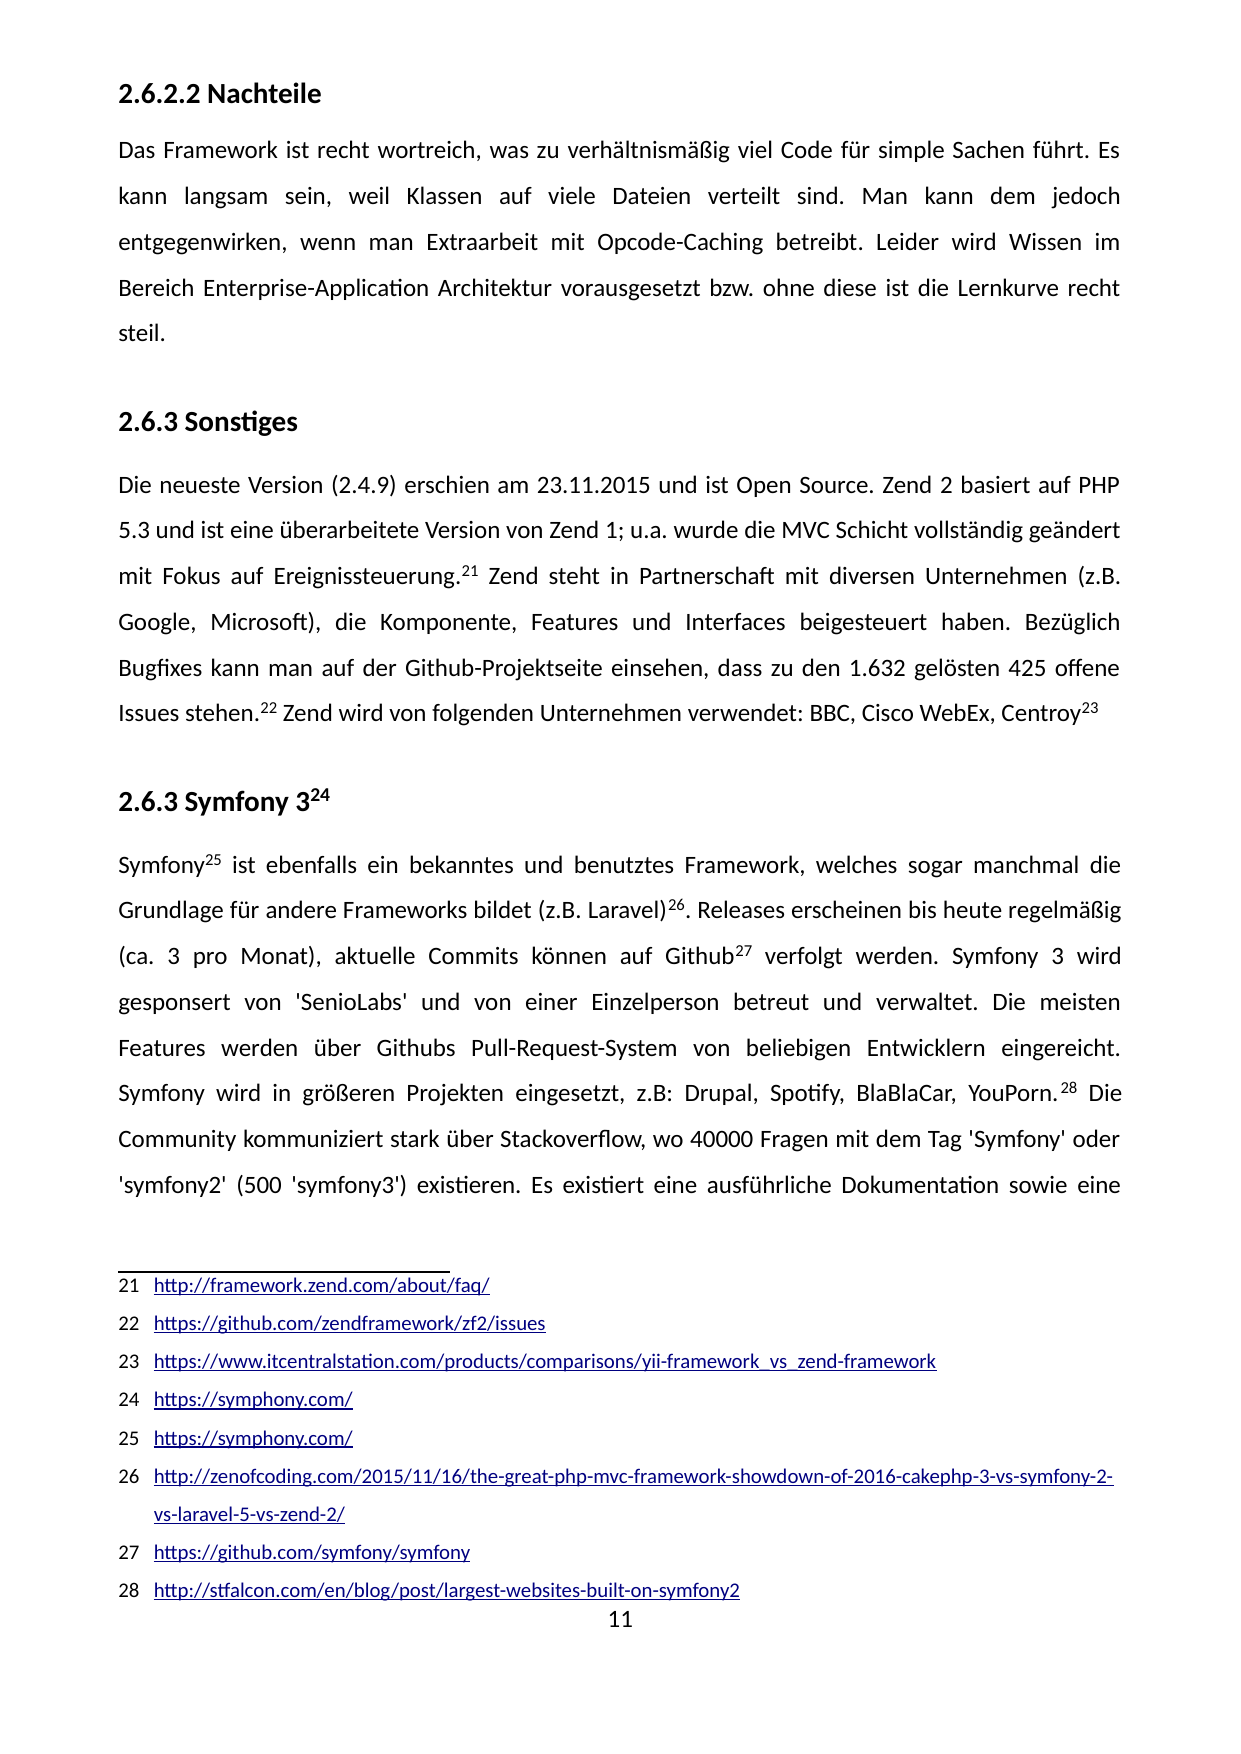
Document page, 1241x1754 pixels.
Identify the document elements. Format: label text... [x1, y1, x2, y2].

subtitle 2.6.2.2 Nachteile [118, 75, 1122, 111]
text https://symphony.com/ [118, 1425, 1122, 1450]
text https://www.itcentralstation.com/products/comparisons/yii-framework_vs_zend-framework [118, 1348, 1122, 1374]
text http://stfalcon.com/en/blog/post/largest-websites-built-on-symfony2 [118, 1577, 1122, 1603]
text Das Framework ist recht wortreich, was zu verhältnismäßig viel Code für simple Sachen führt. Es kann langsam sein, weil Klassen auf viele Dateien verteilt sind. Man kann dem jedoch entgegenwirken, wenn man Extraarbeit mit Opcode-Caching betreibt. Leider wird Wissen im Bereich Enterprise-Application Architektur vorausgesetzt bzw. ohne diese ist die Lernkurve recht steil. [118, 135, 1122, 348]
text https://symphony.com/ [118, 1387, 1122, 1412]
subtitle 2.6.3 Sonstiges [118, 403, 1122, 438]
text Symfony ist ebenfalls ein bekanntes und benutztes Framework, welches sogar manchmal die Grundlage für andere Frameworks bildet (z.B. Laravel). Releases erscheinen bis heute regelmäßig (ca. 3 pro Monat), aktuelle Commits können auf Github verfolgt werden. Symfony 3 wird gesponsert von 'SenioLabs' und von einer Einzelperson betreut und verwaltet. Die meisten Features werden über Githubs Pull-Request-System von beliebigen Entwicklern eingereicht. Symfony wird in größeren Projekten eingesetzt, z.B: Drupal, Spotify, BlaBlaCar, YouPorn. Die Community kommuniziert stark über Stackoverflow, wo 40000 Fragen mit dem Tag 'Symfony' oder 'symfony2' (500 'symfony3') existieren. Es existiert eine ausführliche Dokumentation sowie eine [118, 849, 1122, 1199]
text http://zenofcoding.com/2015/11/16/the-great-php-mvc-framework-showdown-of-2016-cakephp-3-vs-symfony-2-vs-laravel-5-vs-zend-2/ [118, 1463, 1122, 1526]
text https://github.com/zendframework/zf2/issues [118, 1310, 1122, 1336]
text https://github.com/symfony/symfony [118, 1539, 1122, 1564]
text Die neueste Version (2.4.9) erschien am 23.11.2015 und ist Open Source. Zend 2 basiert auf PHP 5.3 und ist eine überarbeitete Version von Zend 1; u.a. wurde die MVC Schicht vollständig geändert mit Fokus auf Ereignissteuerung. Zend steht in Partnerschaft mit diversen Unternehmen (z.B. Google, Microsoft), die Komponente, Features und Interfaces beigesteuert haben. Bezüglich Bugfixes kann man auf der Github-Projektseite einsehen, dass zu den 1.632 gelösten 425 offene Issues stehen. Zend wird von folgenden Unternehmen verwendet: BBC, Cisco WebEx, Centroy [118, 469, 1122, 728]
text http://framework.zend.com/about/faq/ [118, 1272, 1122, 1298]
subtitle 2.6.3 Symfony 3 [118, 783, 1122, 818]
